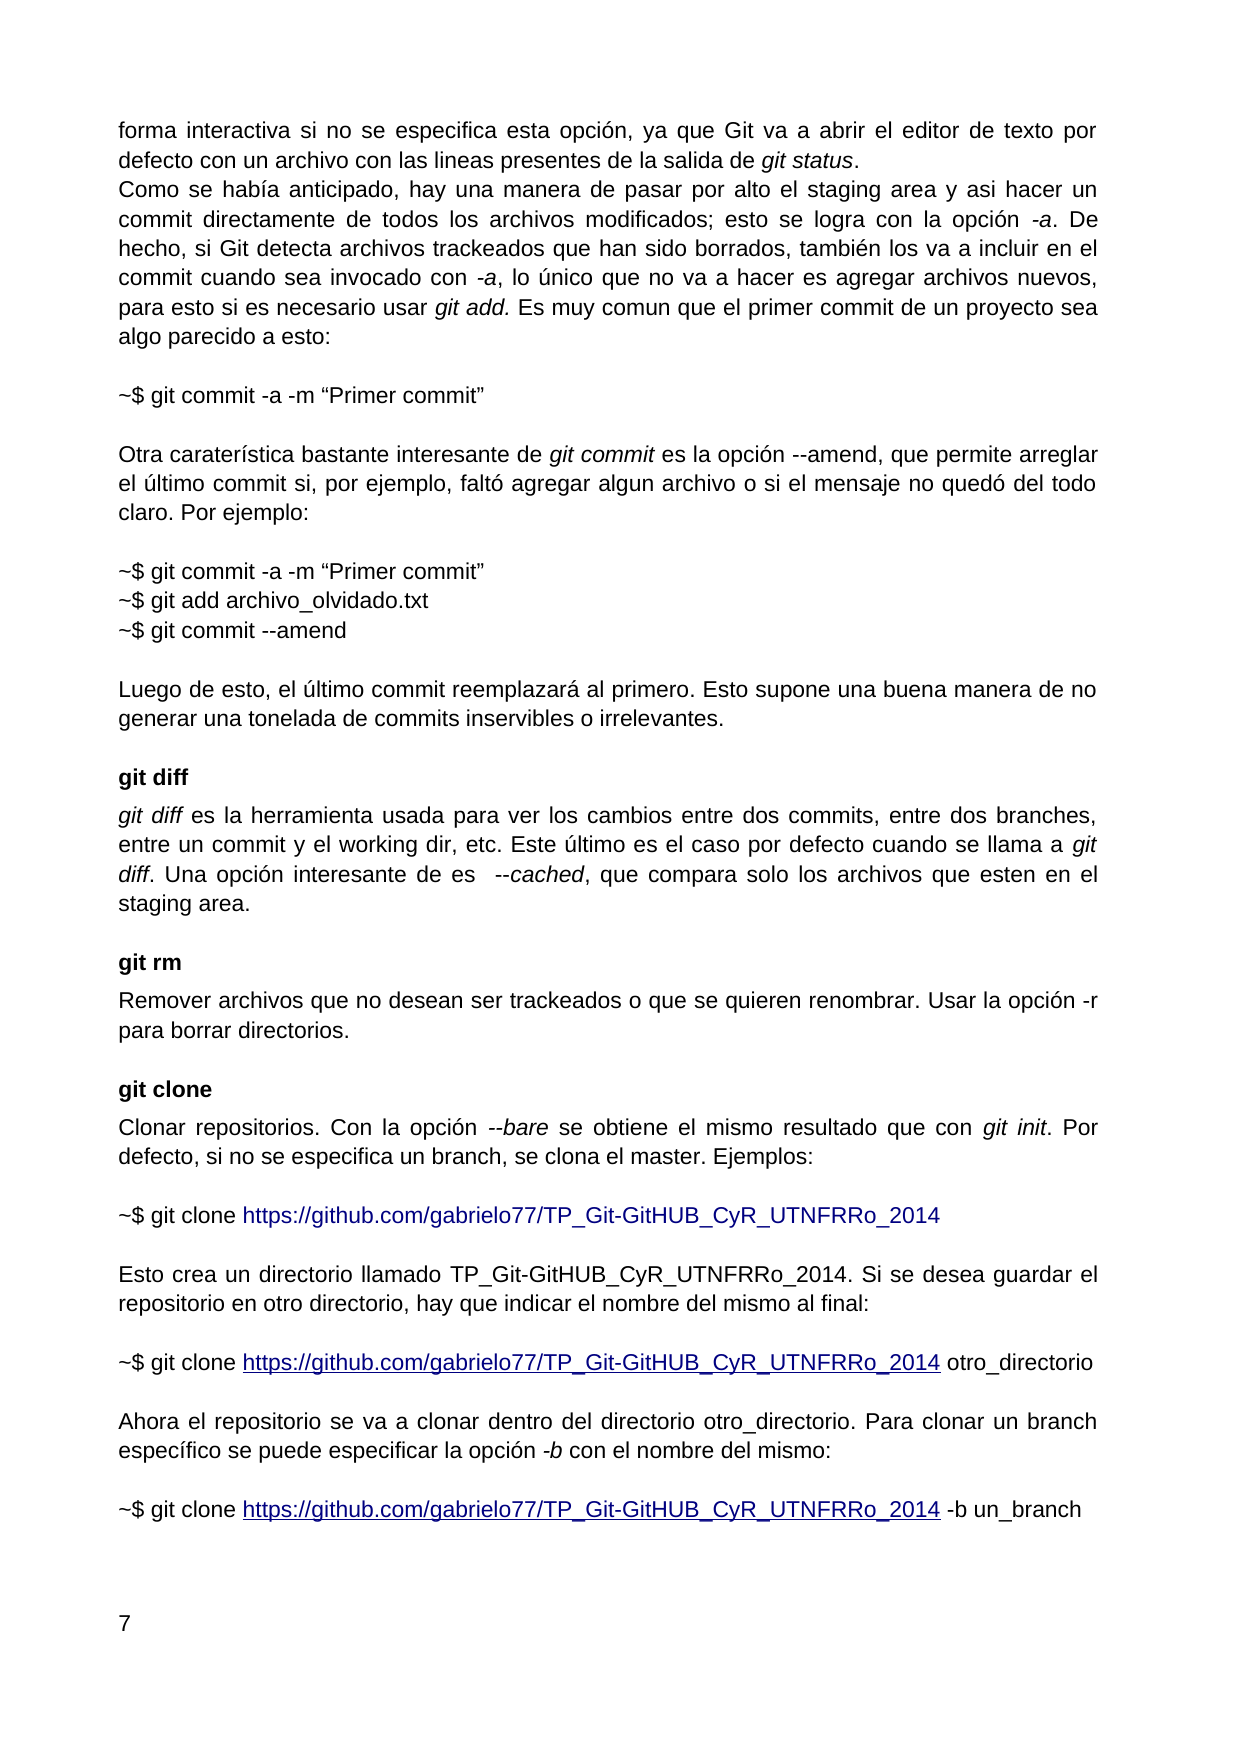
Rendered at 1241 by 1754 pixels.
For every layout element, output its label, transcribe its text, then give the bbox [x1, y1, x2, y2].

text ~$ git commit -a -m “Primer commit” [118, 559, 1098, 584]
text Luego de esto, el último commit reemplazará al primero. Esto supone una buena manera de no generar una tonelada de commits inservibles o irrelevantes. [118, 676, 1098, 731]
text ~$ git clone https://github.com/gabrielo77/TP_Git-GitHUB_CyR_UTNFRRo_2014 -b un_branch [118, 1497, 1098, 1522]
text ~$ git clone https://github.com/gabrielo77/TP_Git-GitHUB_CyR_UTNFRRo_2014 [118, 1203, 1098, 1228]
text Esto crea un directorio llamado TP_Git-GitHUB_CyR_UTNFRRo_2014. Si se desea guardar el repositorio en otro directorio, hay que indicar el nombre del mismo al final: [118, 1262, 1098, 1317]
text ~$ git add archivo_olvidado.txt [118, 588, 1098, 614]
text ~$ git clone https://github.com/gabrielo77/TP_Git-GitHUB_CyR_UTNFRRo_2014 otro_directorio [118, 1350, 1098, 1375]
text git clone [212, 1076, 1122, 1102]
text Clonar repositorios. Con la opción --bare se obtiene el mismo resultado que con git init. Por defecto, si no se especifica un branch, se clona el master. Ejemplos: [118, 1115, 1098, 1170]
text ~$ git commit -a -m “Primer commit” [118, 382, 1098, 408]
text Ahora el repositorio se va a clonar dentro del directorio otro_directorio. Para clonar un branch específico se puede especificar la opción -b con el nombre del mismo: [118, 1408, 1098, 1463]
text ~$ git commit --amend [118, 617, 1098, 643]
text Otra caraterística bastante interesante de git commit es la opción --amend, que permite arreglar el último commit si, por ejemplo, faltó agregar algun archivo o si el mensaje no quedó del todo claro. Por ejemplo: [118, 441, 1098, 526]
text git diff [188, 764, 1122, 790]
text git rm [182, 950, 1122, 975]
text Como se había anticipado, hay una manera de pasar por alto el staging area y asi hacer un commit directamente de todos los archivos modificados; esto se logra con la opción -a. De hecho, si Git detecta archivos trackeados que han sido borrados, también los va a incluir en el commit cuando sea invocado con -a, lo único que no va a hacer es agregar archivos nuevos, para esto si es necesario usar git add. Es muy comun que el primer commit de un proyecto sea algo parecido a esto: [118, 177, 1098, 349]
text forma interactiva si no se especifica esta opción, ya que Git va a abrir el editor de texto por defecto con un archivo con las lineas presentes de la salida de git status. [118, 118, 1098, 173]
text Remover archivos que no desean ser trackeados o que se quieren renombrar. Usar la opción -r para borrar directorios. [118, 988, 1098, 1043]
text git diff es la herramienta usada para ver los cambios entre dos commits, entre dos branches, entre un commit y el working dir, etc. Este último es el caso por defecto cuando se llama a git diff. Una opción interesante de es --cached, que compara solo los archivos que esten en el staging area. [118, 803, 1098, 917]
